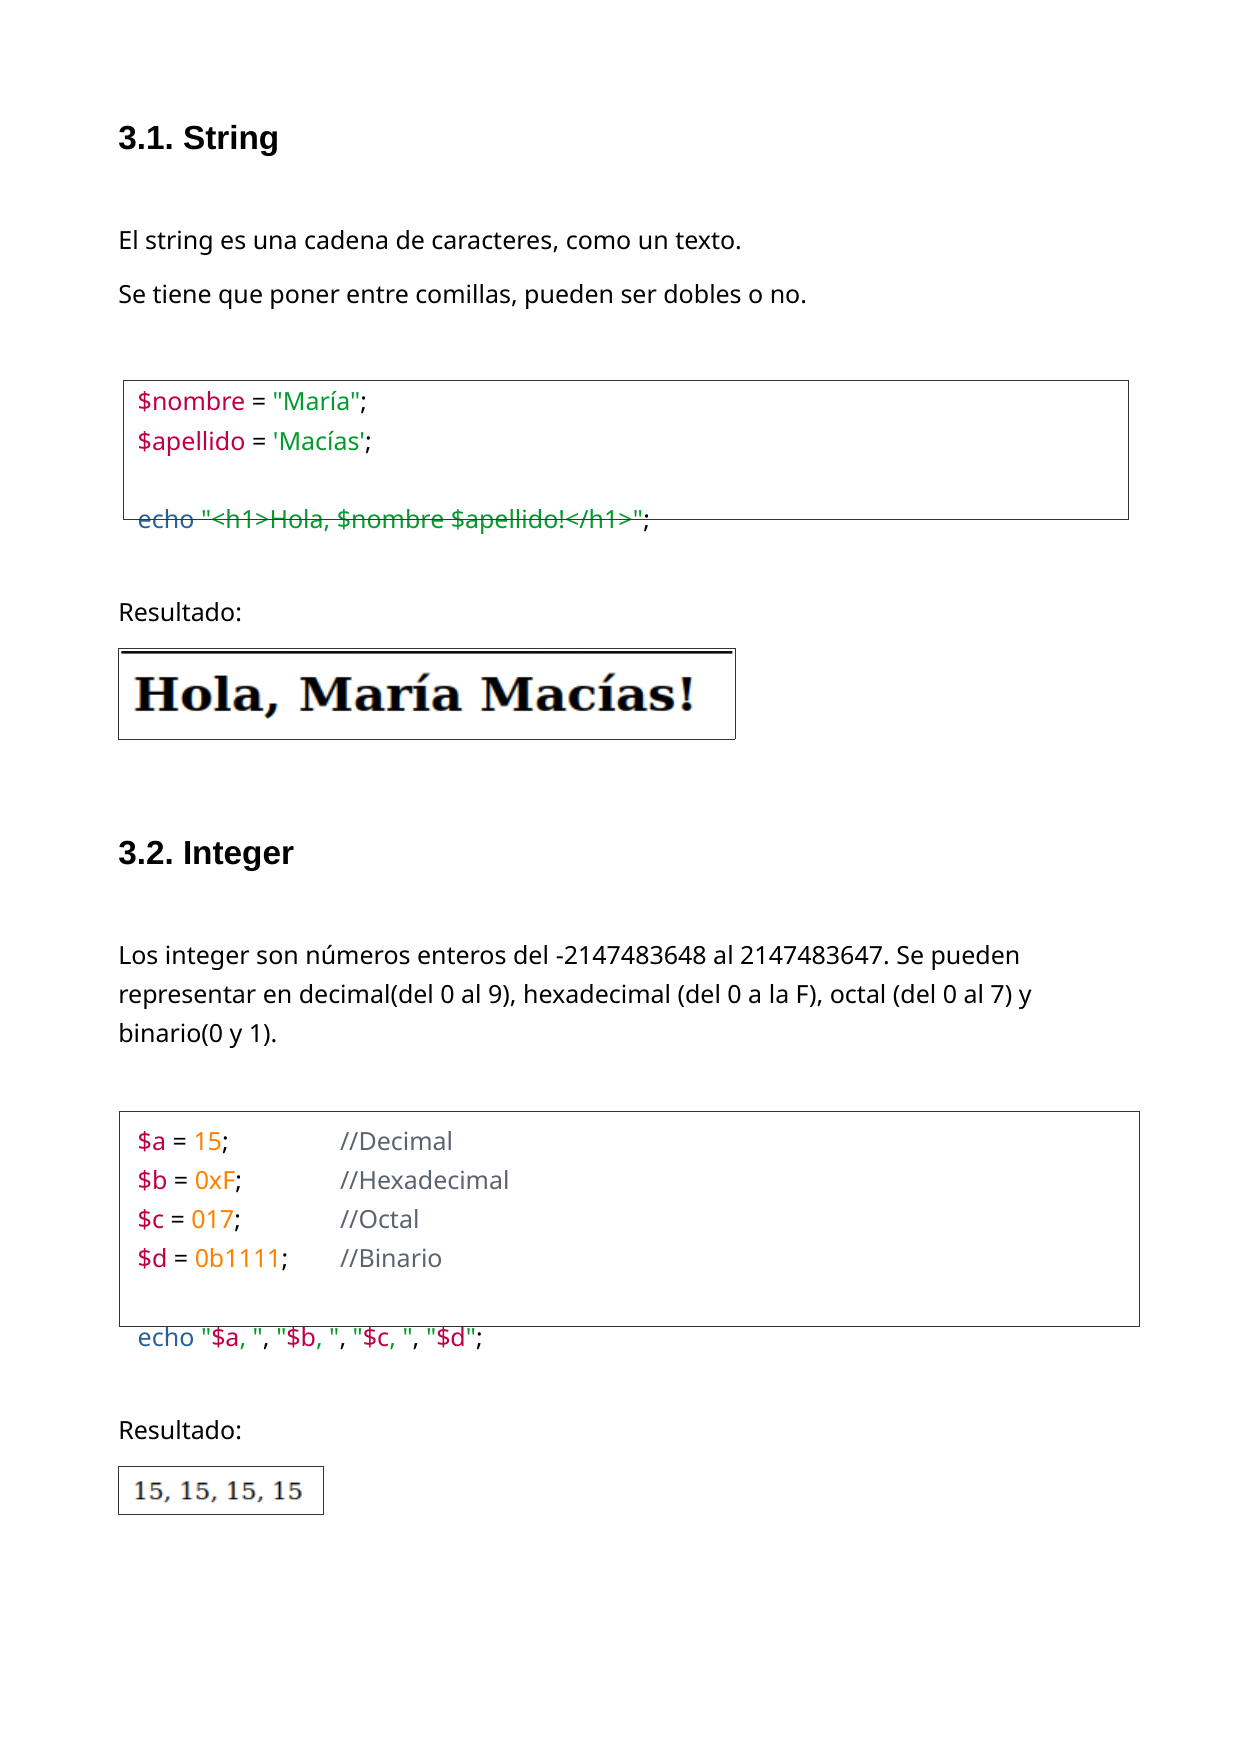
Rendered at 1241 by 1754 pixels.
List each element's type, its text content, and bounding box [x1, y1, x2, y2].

text Se tiene que poner entre comillas, pueden ser dobles o no. [118, 277, 1122, 311]
text El string es una cadena de caracteres, como un texto. [118, 223, 1122, 257]
text $a = 15; //Decimal [120, 1124, 1122, 1158]
text Resultado: [118, 1412, 1122, 1446]
text echo "<h1>Hola, $nombre $apellido!</h1>"; [118, 502, 1122, 536]
text Resultado: [118, 594, 1122, 628]
text $apellido = 'Macías'; [124, 423, 1122, 457]
picture [121, 1469, 320, 1512]
text $b = 0xF; //Hexadecimal [120, 1163, 1122, 1197]
text echo "$a, ", "$b, ", "$c, ", "$d"; [118, 1319, 1122, 1353]
picture [121, 651, 733, 736]
subtitle 3.2. Integer [118, 833, 1122, 872]
text $c = 017; //Octal [120, 1202, 1122, 1236]
text $nombre = "María"; [124, 384, 1122, 418]
text $d = 0b1111; //Binario [120, 1241, 1122, 1275]
subtitle 3.1. String [118, 118, 1122, 157]
text Los integer son números enteros del -2147483648 al 2147483647. Se pueden representar en decimal(del 0 al 9), hexadecimal (del 0 a la F), octal (del 0 al 7) y binario(0 y 1). [118, 938, 1122, 1050]
